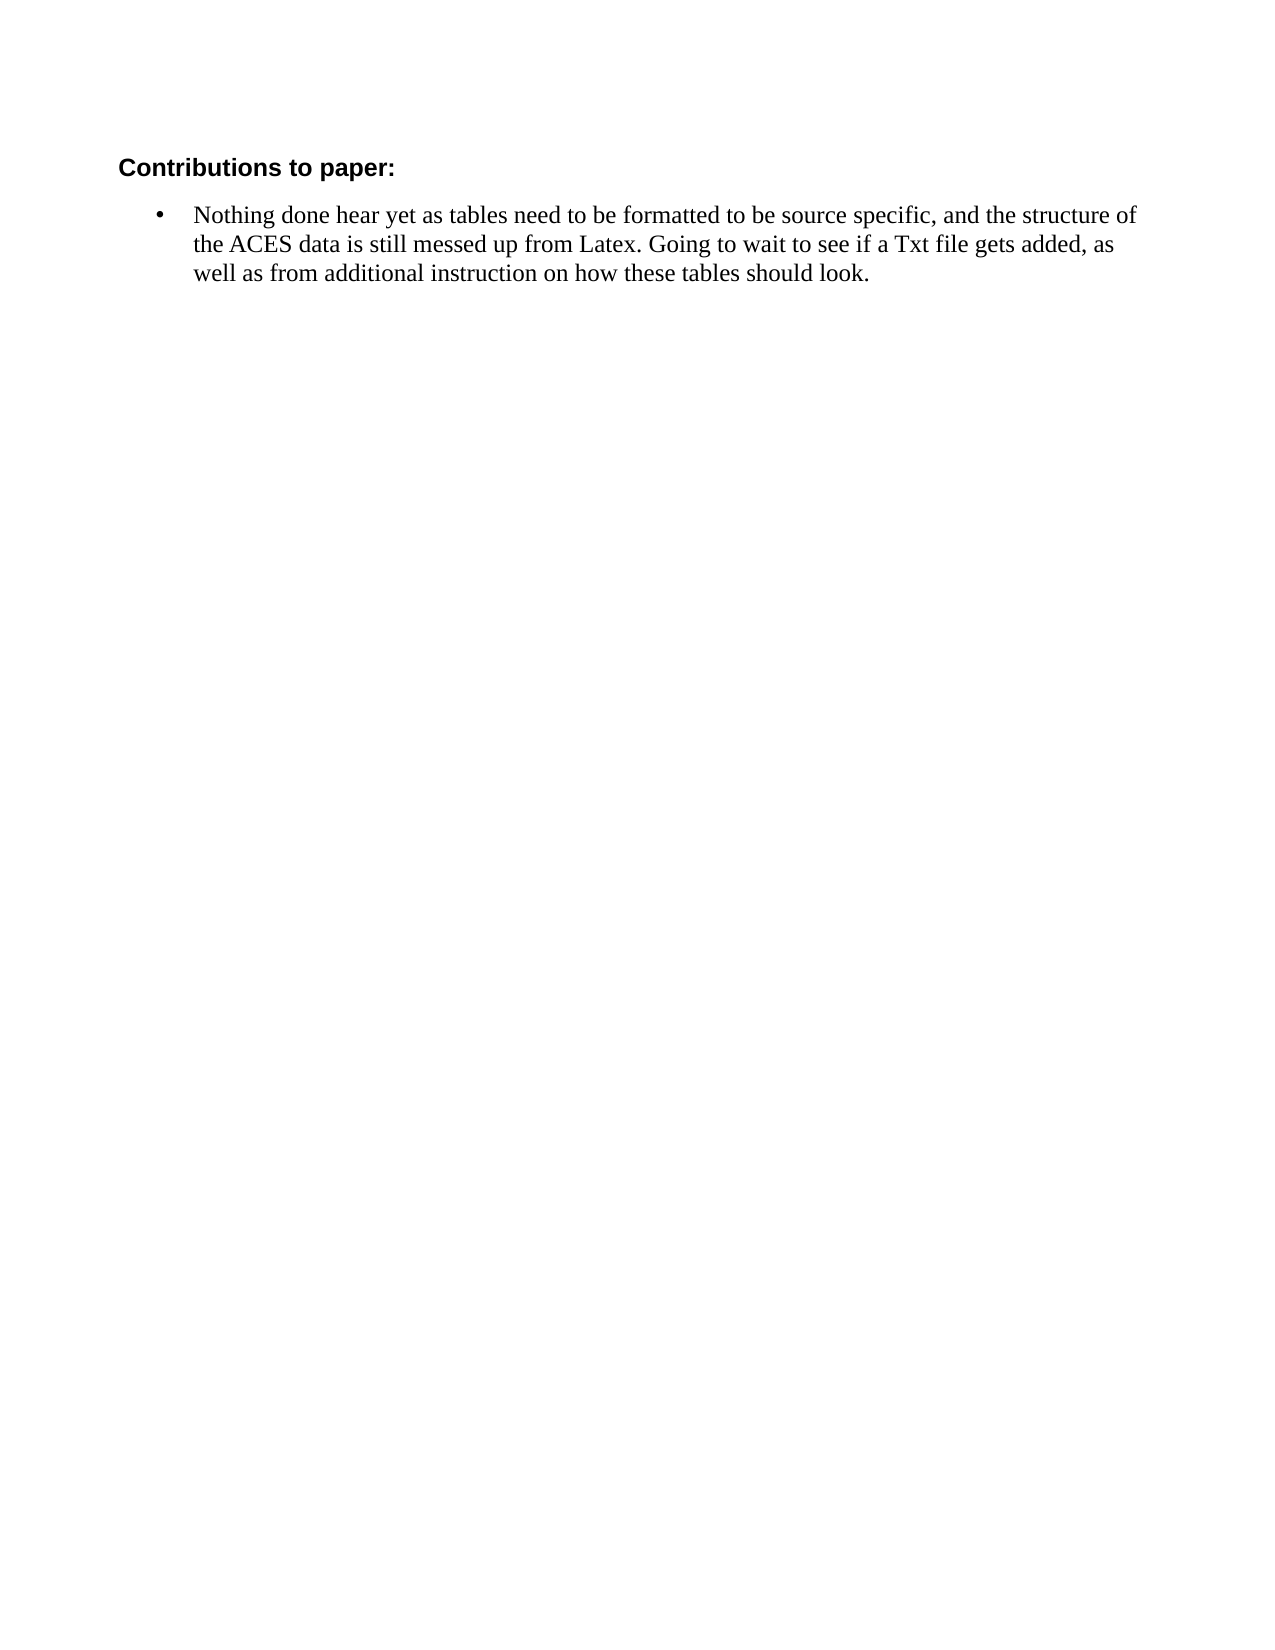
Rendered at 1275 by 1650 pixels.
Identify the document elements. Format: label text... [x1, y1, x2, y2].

list Nothing done hear yet as tables need to be formatted to be source specific, and the structure of the ACES data is still messed up from Latex. Going to wait to see if a Txt file gets added, as well as from additional instruction on how these tables should look. [156, 200, 1157, 286]
text Contributions to paper: [118, 153, 1157, 181]
